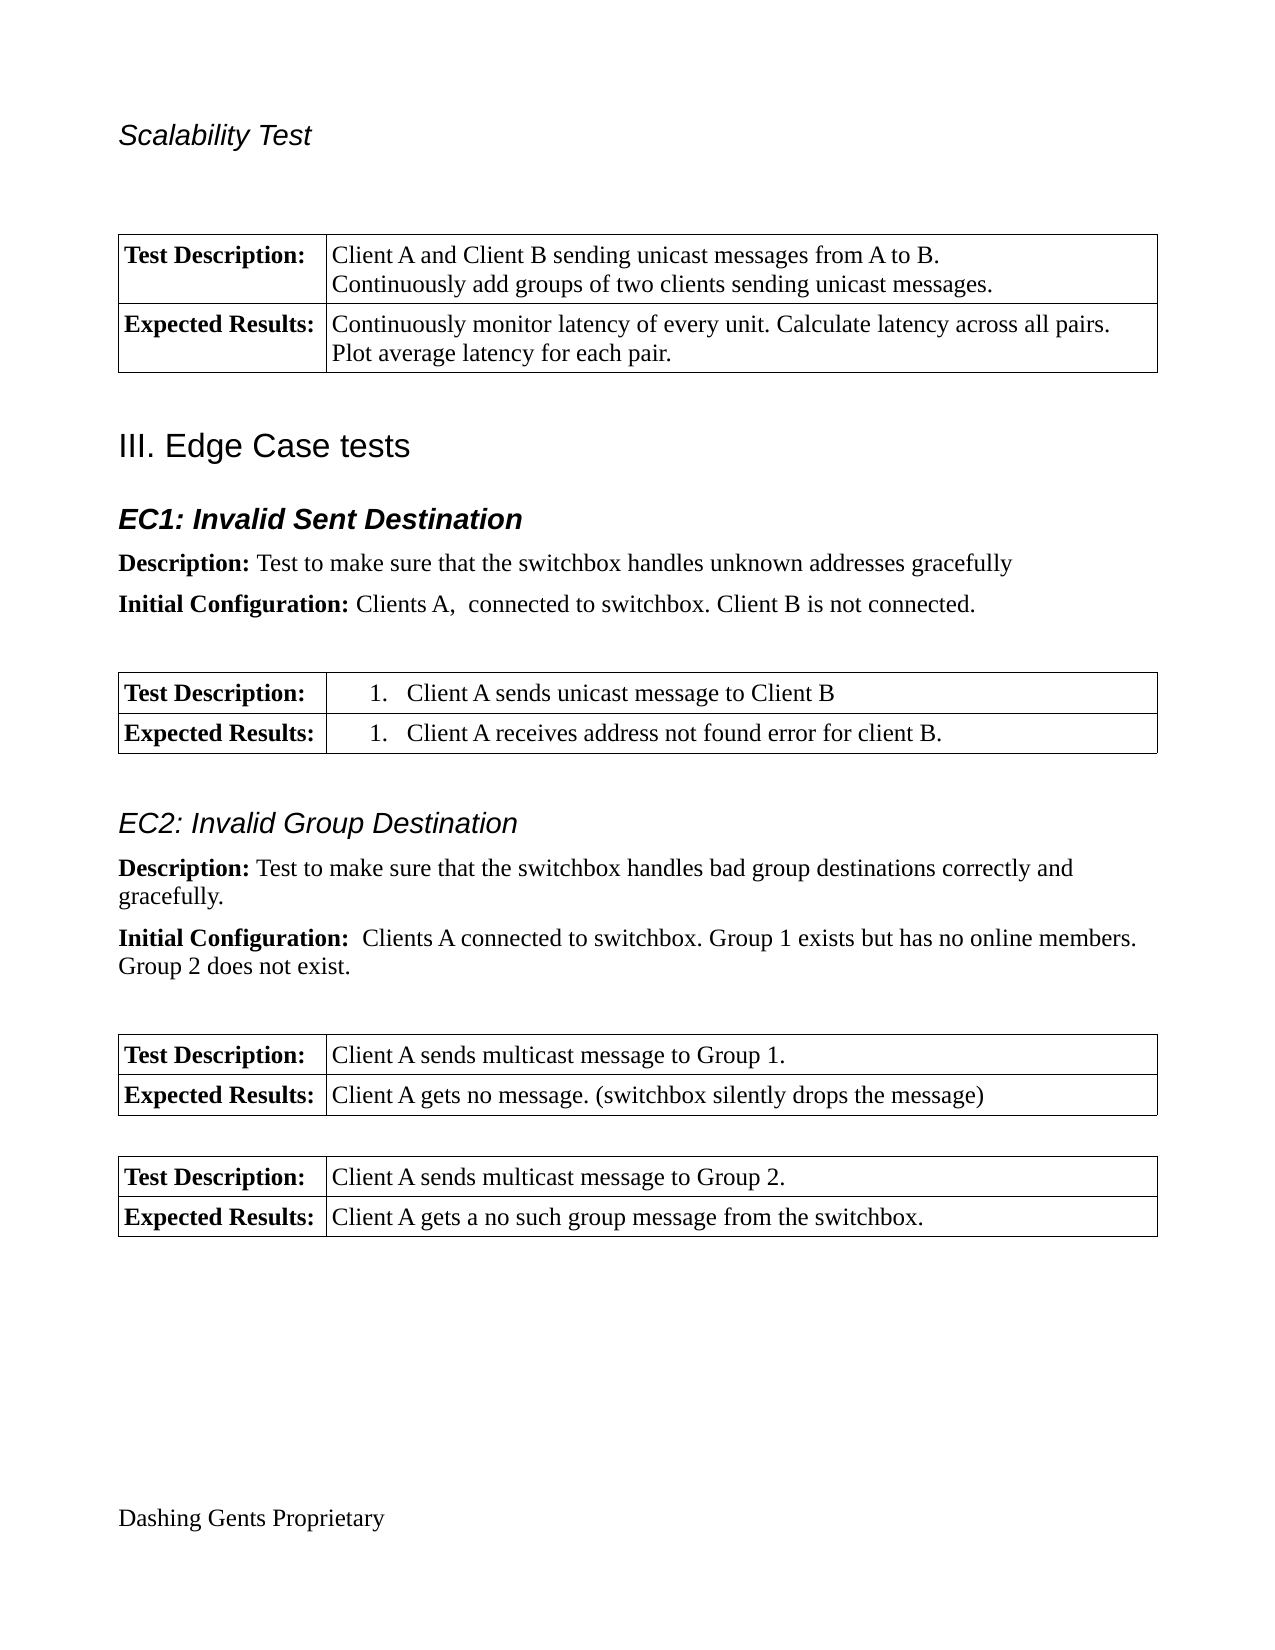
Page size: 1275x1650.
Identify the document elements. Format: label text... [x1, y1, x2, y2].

subtitle EC1: Invalid Sent Destination [118, 502, 1157, 536]
table_header Client A sends multicast message to Group 2. [327, 1157, 1157, 1196]
table_header Client A sends unicast message to Client B [327, 673, 1157, 712]
table_cell Expected Results: [119, 304, 326, 372]
text Initial Configuration: Clients A, connected to switchbox. Client B is not connected. [118, 589, 1157, 618]
text Description: Test to make sure that the switchbox handles unknown addresses gracefully [118, 548, 1157, 577]
table_header Test Description: [119, 1035, 326, 1074]
text Initial Configuration: Clients A connected to switchbox. Group 1 exists but has no online members. Group 2 does not exist. [118, 923, 1157, 980]
table_header Client A sends multicast message to Group 1. [327, 1035, 1157, 1074]
table_cell Continuously monitor latency of every unit. Calculate latency across all pairs. Plot average latency for each pair. [327, 304, 1157, 372]
table_header Test Description: [119, 235, 326, 303]
subtitle Scalability Test [118, 118, 1157, 152]
table_header Test Description: [119, 673, 326, 712]
text Description: Test to make sure that the switchbox handles bad group destinations correctly and gracefully. [118, 853, 1157, 910]
table_header Client A and Client B sending unicast messages from A to B. Continuously add groups of two clients sending unicast messages. [327, 235, 1157, 303]
table_cell Client A gets no message. (switchbox silently drops the message) [327, 1075, 1157, 1114]
table_cell Client A gets a no such group message from the switchbox. [327, 1197, 1157, 1236]
subtitle EC2: Invalid Group Destination [118, 807, 1157, 840]
table_header Test Description: [119, 1157, 326, 1196]
subtitle III. Edge Case tests [118, 426, 1157, 465]
table_cell Expected Results: [119, 714, 326, 753]
table_cell Expected Results: [119, 1075, 326, 1114]
table_cell Expected Results: [119, 1197, 326, 1236]
table_cell Client A receives address not found error for client B. [327, 714, 1157, 753]
